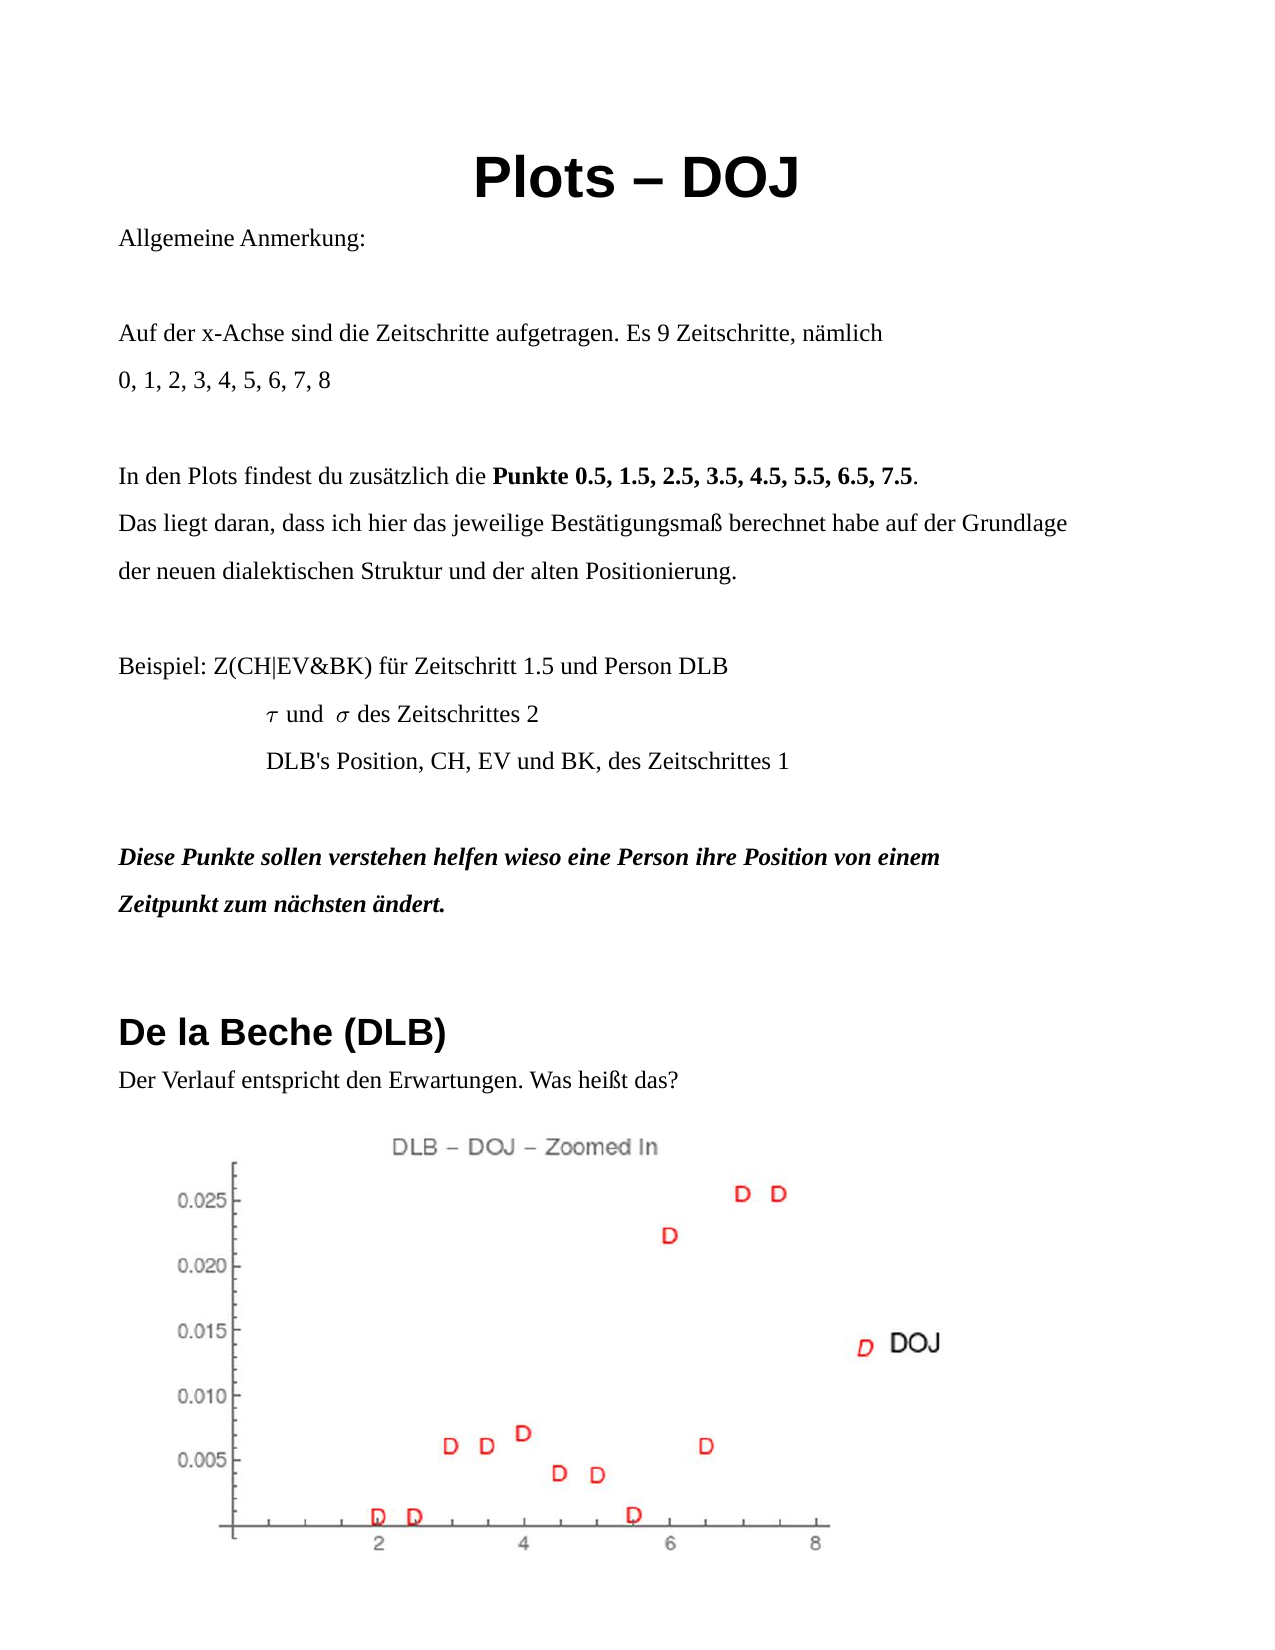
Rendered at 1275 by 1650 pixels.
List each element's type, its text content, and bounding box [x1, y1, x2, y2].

text Auf der x-Achse sind die Zeitschritte aufgetragen. Es 9 Zeitschritte, nämlich [118, 318, 1157, 347]
text Allgemeine Anmerkung: [118, 223, 1157, 251]
text der neuen dialektischen Struktur und der alten Positionierung. [118, 556, 1157, 585]
subtitle De la Beche (DLB) [118, 1009, 1157, 1053]
text Diese Punkte sollen verstehen helfen wieso eine Person ihre Position von einem [118, 842, 1157, 870]
text Zeitpunkt zum nächsten ändert. [118, 889, 1157, 918]
picture [177, 1129, 949, 1559]
title Plots – DOJ [118, 143, 1157, 210]
text Der Verlauf entspricht den Erwartungen. Was heißt das? [118, 1066, 1157, 1094]
text und des Zeitschrittes 2 [118, 699, 1157, 727]
text 0, 1, 2, 3, 4, 5, 6, 7, 8 [118, 366, 1157, 394]
text In den Plots findest du zusätzlich die Punkte 0.5, 1.5, 2.5, 3.5, 4.5, 5.5, 6.5, 7.5. [118, 461, 1157, 489]
text Beispiel: Z(CH|EV&BK) für Zeitschritt 1.5 und Person DLB [118, 651, 1157, 680]
text DLB's Position, CH, EV und BK, des Zeitschrittes 1 [118, 746, 1157, 775]
text Das liegt daran, dass ich hier das jeweilige Bestätigungsmaß berechnet habe auf der Grundlage [118, 508, 1157, 537]
